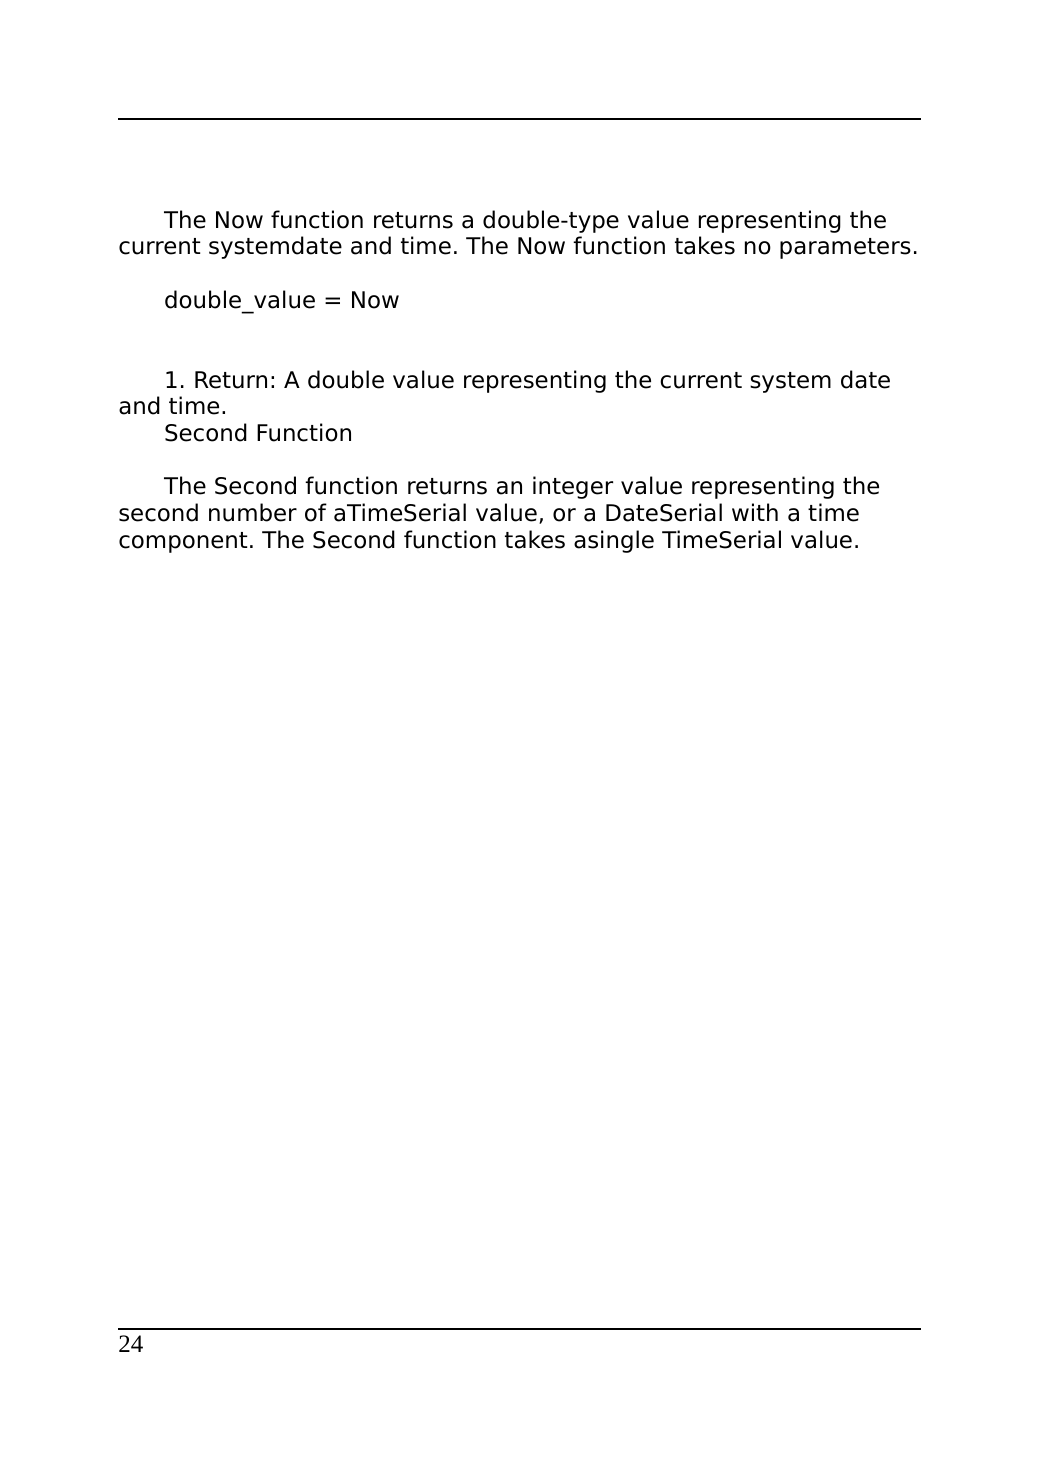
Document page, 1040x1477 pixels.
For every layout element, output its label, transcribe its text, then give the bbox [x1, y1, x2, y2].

text The Now function returns a double-type value representing the current systemdate and time. The Now function takes no parameters. [118, 207, 921, 260]
text 1. Return: A double value representing the current system date and time. [118, 367, 921, 420]
text The Second function returns an integer value representing the second number of aTimeSerial value, or a DateSerial with a time component. The Second function takes asingle TimeSerial value. [118, 473, 921, 553]
text double_value = Now [118, 287, 921, 313]
text Second Function [118, 420, 921, 447]
